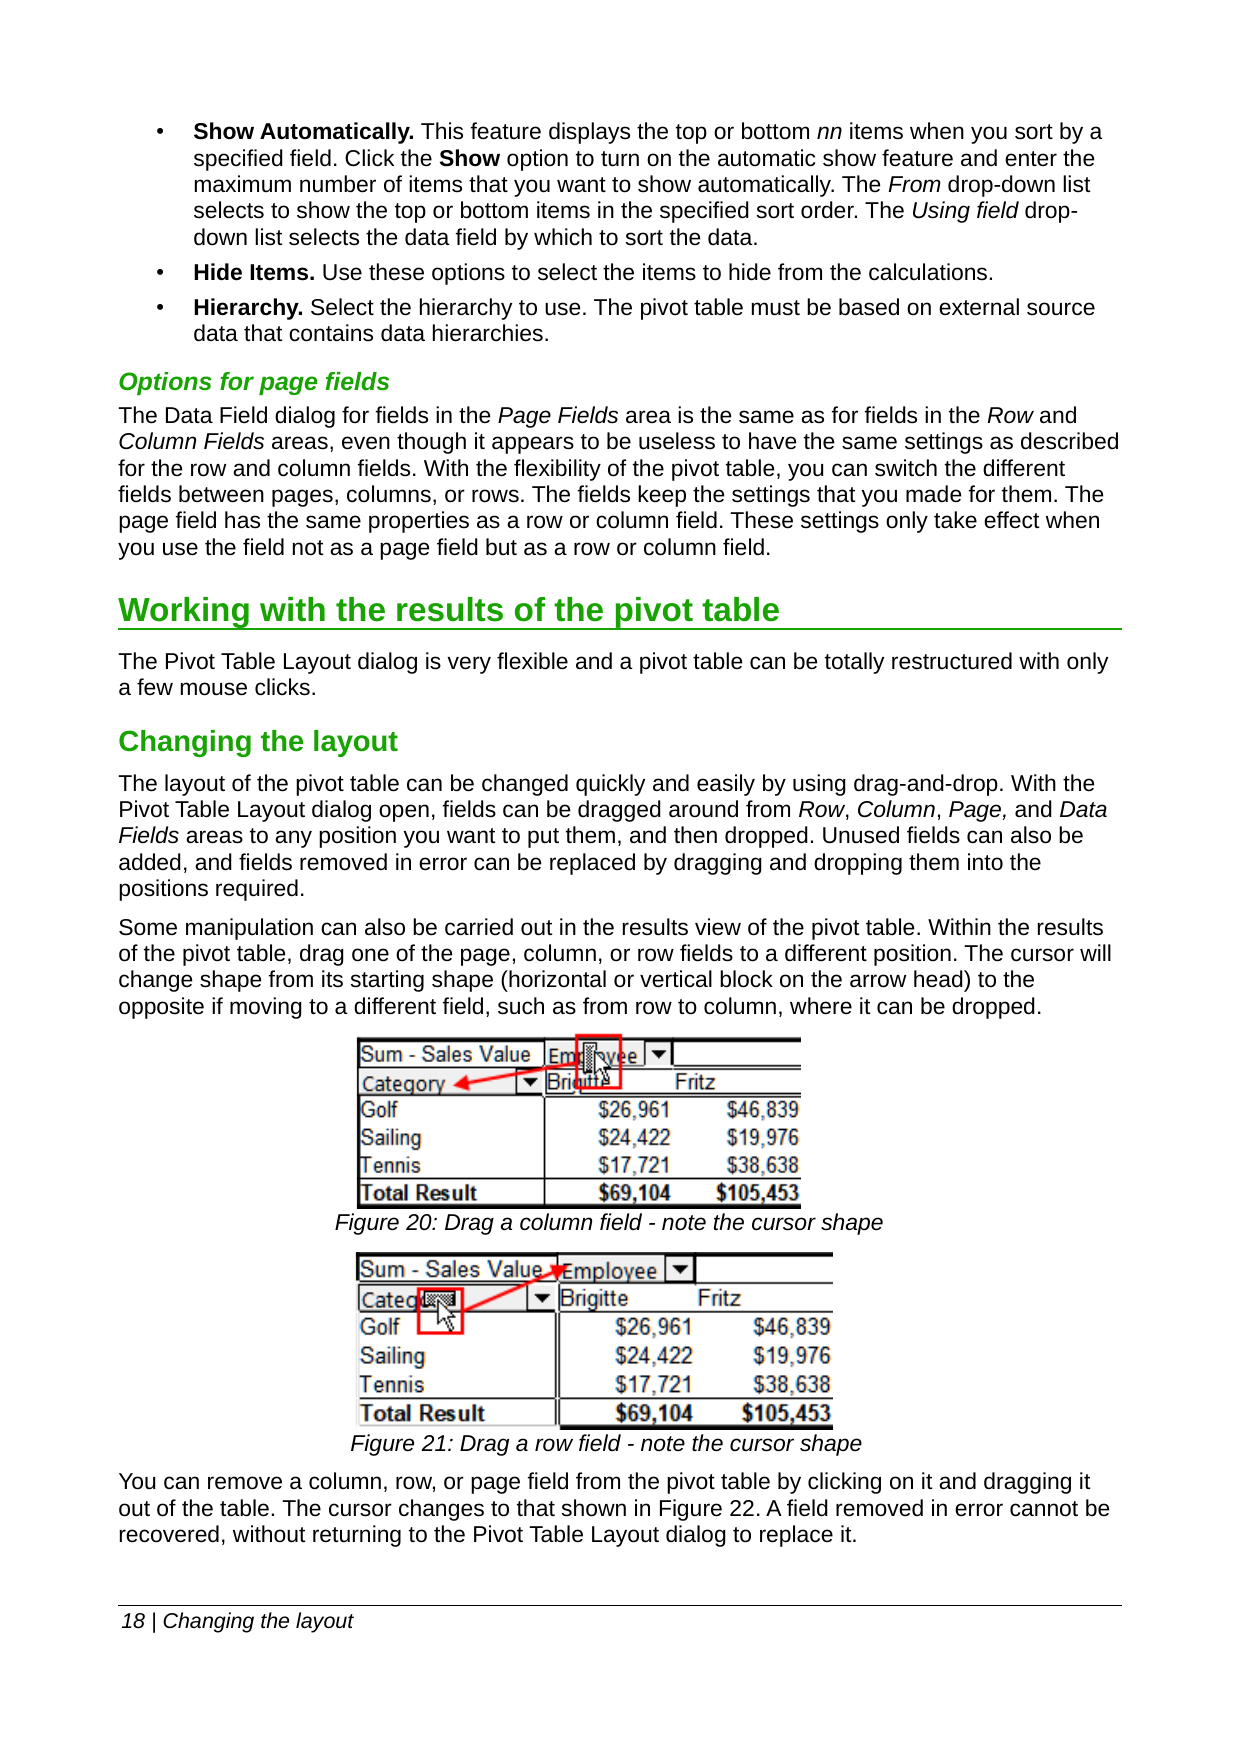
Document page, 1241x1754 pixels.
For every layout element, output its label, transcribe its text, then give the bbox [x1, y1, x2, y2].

text You can remove a column, row, or page field from the pivot table by clicking on it and dragging it out of the table. The cursor changes to that shown in Figure 22. A field removed in error cannot be recovered, without returning to the Pivot Table Layout dialog to replace it. [118, 1468, 1122, 1547]
text The Data Field dialog for fields in the Page Fields area is the same as for fields in the Row and Column Fields areas, even though it appears to be useless to have the same settings as described for the row and column fields. With the flexibility of the pivot table, you can switch the different fields between pages, columns, or rows. The fields keep the settings that you made for them. The page field has the same properties as a row or column field. These settings only take effect when you use the field not as a page field but as a row or column field. [118, 402, 1122, 560]
subtitle Changing the layout [118, 724, 1122, 758]
text Some manipulation can also be carried out in the results view of the pivot table. Within the results of the pivot table, drag one of the page, column, or row fields to a different position. The cursor will change shape from its starting shape (horizontal or vertical block on the arrow head) to the opposite if moving to a different field, such as from row to column, where it can be dropped. [118, 914, 1122, 1019]
picture [356, 1031, 801, 1209]
list Hide Items. Use these options to select the items to hide from the calculations. [156, 259, 1122, 285]
text The layout of the pivot table can be changed quickly and easily by using drag-and-drop. With the Pivot Table Layout dialog open, fields can be dragged around from Row, Column, Page, and Data Fields areas to any position you want to put them, and then dropped. Unused fields can also be added, and fields removed in error can be replaced by dragging and dropping them into the positions required. [118, 769, 1122, 901]
subtitle Working with the results of the pivot table [118, 589, 1122, 628]
text Figure 21: Drag a row field - note the cursor shape [350, 1253, 890, 1456]
list Show Automatically. This feature displays the top or bottom nn items when you sort by a specified field. Click the Show option to turn on the automatic show feature and enter the maximum number of items that you want to show automatically. The From drop-down list selects to show the top or bottom items in the specified sort order. The Using field drop-down list selects the data field by which to sort the data. [156, 118, 1122, 250]
subtitle Options for page fields [118, 367, 1122, 396]
text The Pivot Table Layout dialog is very flexible and a pivot table can be totally restructured with only a few mouse clicks. [118, 648, 1122, 701]
list Hierarchy. Select the hierarchy to use. The pivot table must be based on external source data that contains data hierarchies. [156, 294, 1122, 347]
picture [355, 1252, 833, 1430]
text nFigure 20: Drag a column field - note the cursor shape [334, 1032, 906, 1235]
